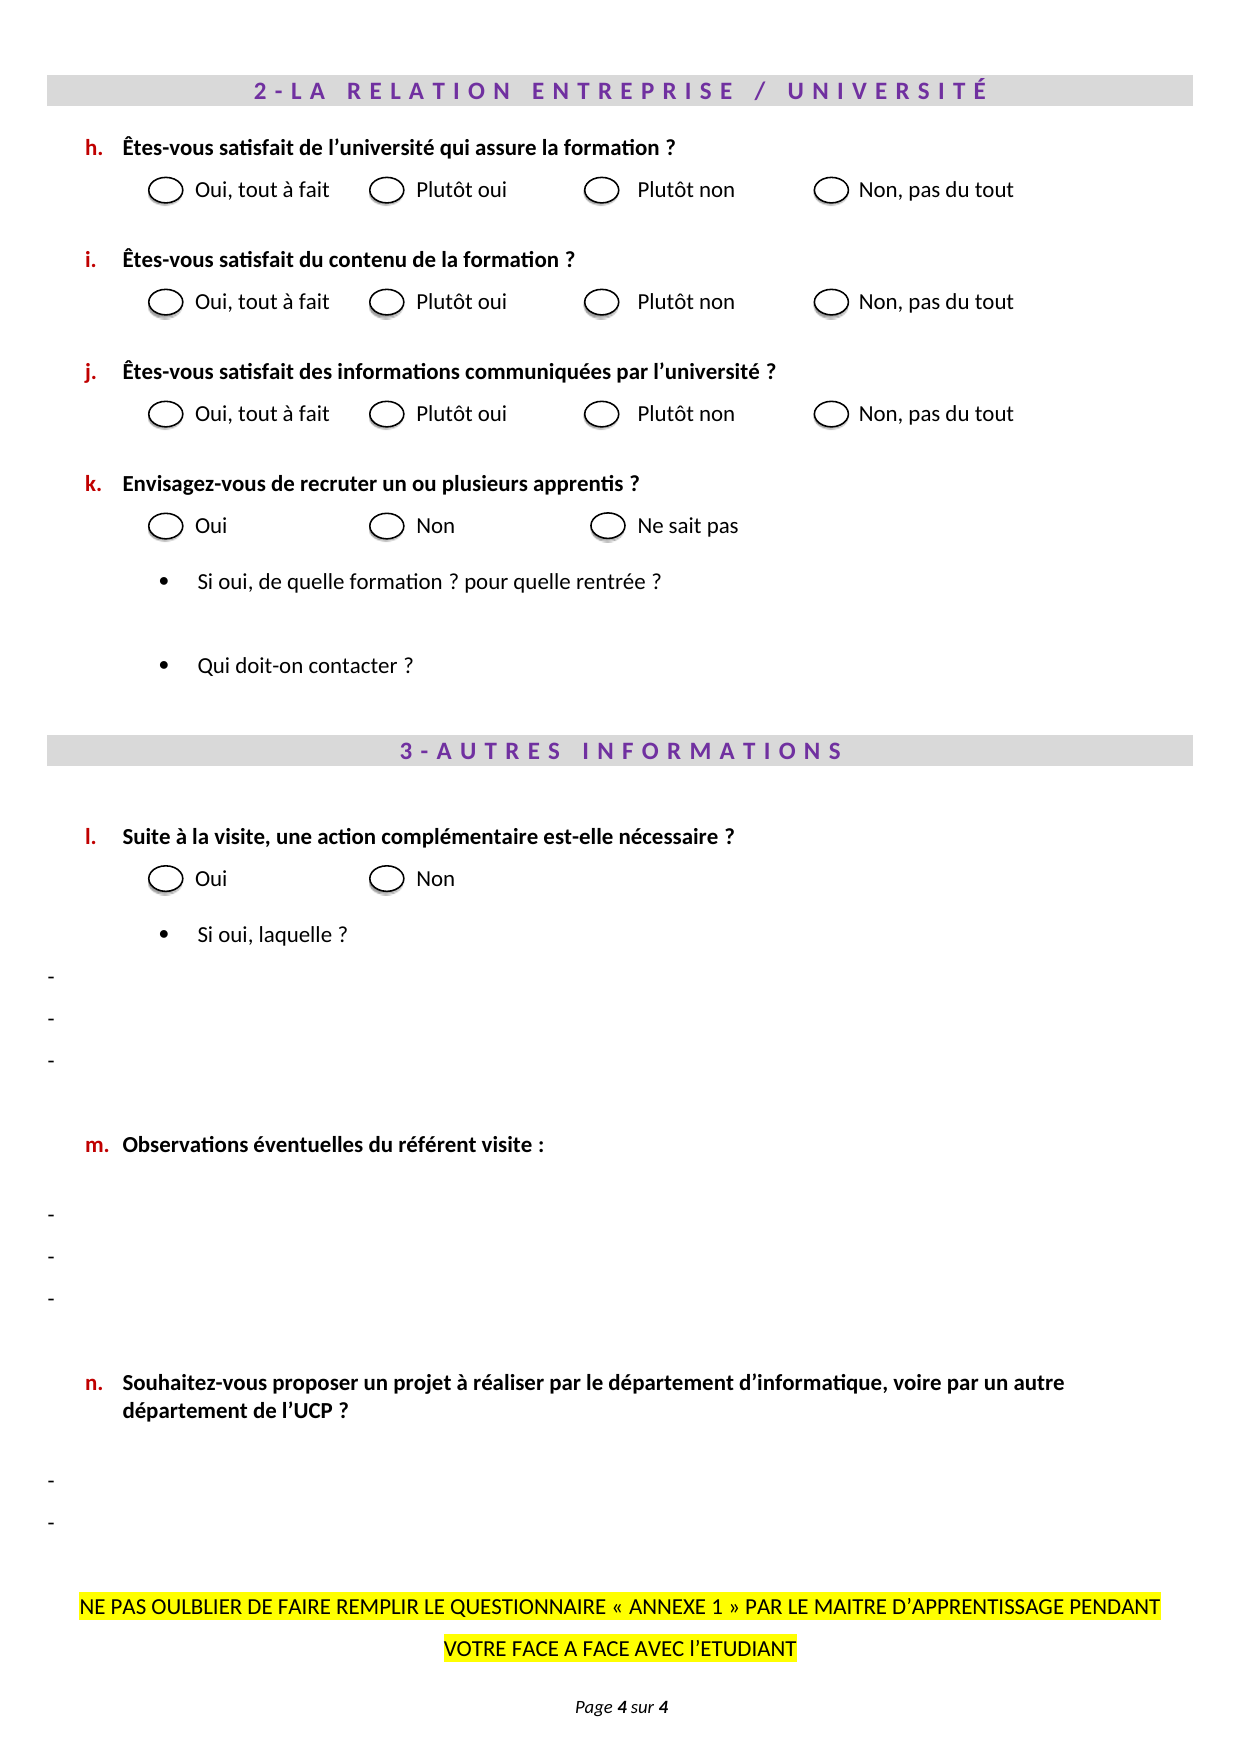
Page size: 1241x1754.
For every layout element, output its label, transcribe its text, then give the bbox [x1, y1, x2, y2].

list Oui Non [122, 864, 1193, 892]
list Si oui, laquelle ? [160, 920, 1193, 948]
text - [47, 1466, 1193, 1494]
text - [47, 1508, 1193, 1536]
list Souhaitez-vous proposer un projet à réaliser par le département d’informatique, voire par un autre département de l’UCP ? [85, 1368, 1193, 1424]
list Oui Non Ne sait pas [122, 511, 1193, 539]
text - [47, 1284, 1193, 1312]
list Êtes-vous satisfait du contenu de la formation ? [85, 246, 1193, 273]
list Observations éventuelles du référent visite : [85, 1130, 1193, 1158]
text NE PAS OULBLIER DE FAIRE REMPLIR LE QUESTIONNAIRE « ANNEXE 1 » PAR LE MAITRE D’APPRENTISSAGE PENDANT VOTRE FACE A FACE AVEC l’ETUDIANT [47, 1592, 1193, 1662]
list Êtes-vous satisfait de l’université qui assure la formation ? [85, 133, 1193, 162]
text - [47, 1004, 1193, 1032]
list LA RELATION ENTREPRISE / UNIVERSITÉ [47, 75, 1193, 106]
list Oui, tout à fait Plutôt oui Plutôt non Non, pas du tout [122, 399, 1193, 427]
list Qui doit-on contacter ? [160, 651, 1193, 679]
text - [47, 1046, 1193, 1074]
list Envisagez-vous de recruter un ou plusieurs apprentis ? [85, 469, 1193, 497]
text - [47, 1200, 1193, 1228]
list Suite à la visite, une action complémentaire est-elle nécessaire ? [85, 822, 1193, 850]
list Oui, tout à fait Plutôt oui Plutôt non Non, pas du tout [122, 176, 1193, 203]
list AUTRES INFORMATIONS [47, 735, 1193, 766]
list Si oui, de quelle formation ? pour quelle rentrée ? [160, 567, 1193, 596]
list Êtes-vous satisfait des informations communiquées par l’université ? [85, 357, 1193, 386]
text - [47, 1242, 1193, 1270]
text - [47, 962, 1193, 990]
list Oui, tout à fait Plutôt oui Plutôt non Non, pas du tout [122, 287, 1193, 316]
